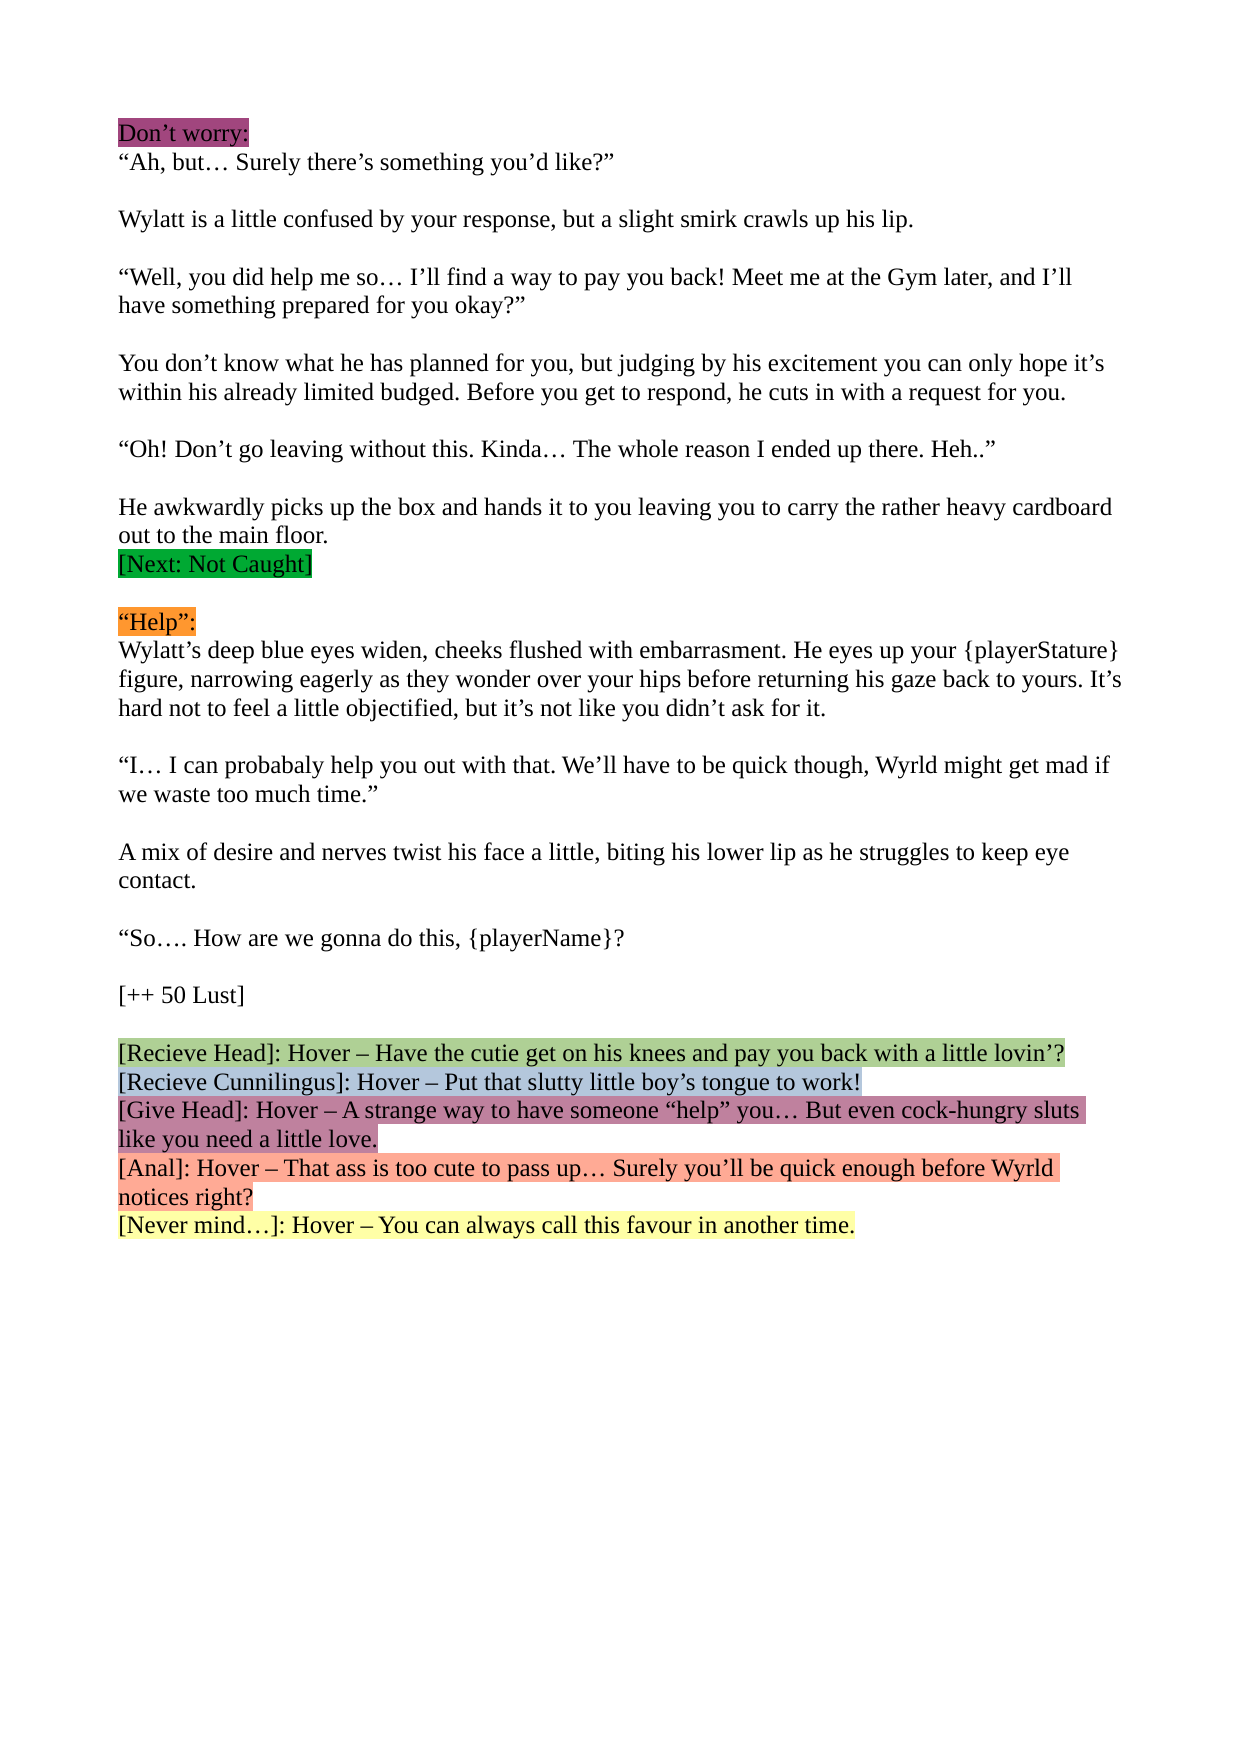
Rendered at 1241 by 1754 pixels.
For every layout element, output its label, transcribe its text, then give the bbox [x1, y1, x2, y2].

text [Never mind…]: Hover – You can always call this favour in another time. [118, 1211, 1122, 1239]
text [Recieve Head]: Hover – Have the cutie get on his knees and pay you back with a little lovin’? [Recieve Cunnilingus]: Hover – Put that slutty little boy’s tongue to work! [118, 1038, 1122, 1096]
text [++ 50 Lust] [118, 981, 1122, 1009]
text A mix of desire and nerves twist his face a little, biting his lower lip as he struggles to keep eye contact. “So…. How are we gonna do this, {playerName}? [118, 837, 1122, 952]
text “Ah, but… Surely there’s something you’d like?” Wylatt is a little confused by your response, but a slight smirk crawls up his lip. [118, 147, 1122, 233]
text Don’t worry: [118, 118, 1122, 147]
text [Anal]: Hover – That ass is too cute to pass up… Surely you’ll be quick enough before Wyrld notices right? [118, 1153, 1122, 1211]
text [Next: Not Caught] [118, 549, 1122, 578]
text “Help”: [118, 607, 1122, 636]
text [Give Head]: Hover – A strange way to have someone “help” you… But even cock-hungry sluts like you need a little love. [118, 1096, 1122, 1153]
text Wylatt’s deep blue eyes widen, cheeks flushed with embarrasment. He eyes up your {playerStature} figure, narrowing eagerly as they wonder over your hips before returning his gaze back to yours. It’s hard not to feel a little objectified, but it’s not like you didn’t ask for it. “I… I can probabaly help you out with that. We’ll have to be quick though, Wyrld might get mad if we waste too much time.” [118, 636, 1122, 808]
text “Well, you did help me so… I’ll find a way to pay you back! Meet me at the Gym later, and I’ll have something prepared for you okay?” You don’t know what he has planned for you, but judging by his excitement you can only hope it’s within his already limited budged. Before you get to respond, he cuts in with a request for you. [118, 262, 1122, 406]
text “Oh! Don’t go leaving without this. Kinda… The whole reason I ended up there. Heh..” He awkwardly picks up the box and hands it to you leaving you to carry the rather heavy cardboard out to the main floor. [118, 434, 1122, 549]
